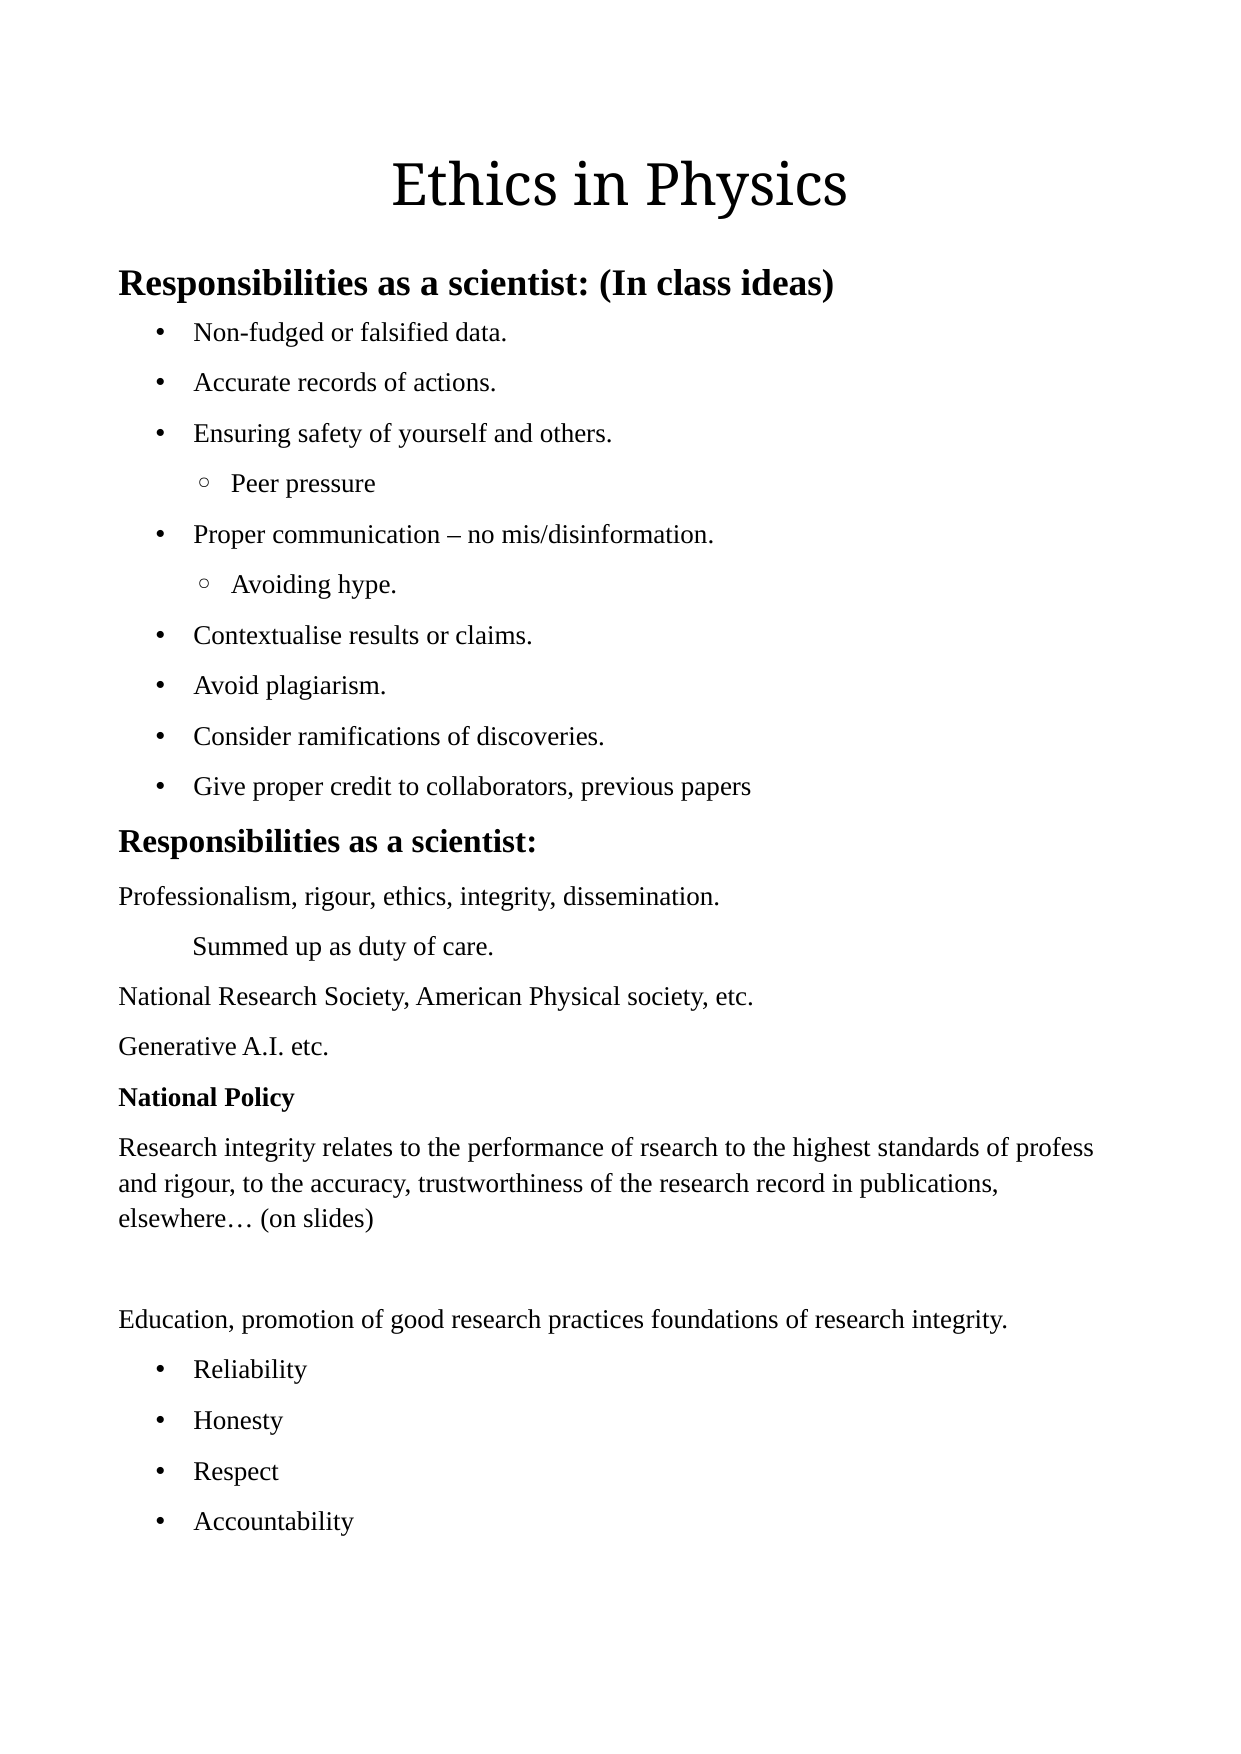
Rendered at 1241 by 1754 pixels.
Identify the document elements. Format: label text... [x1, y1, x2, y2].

list Avoiding hype. [193, 568, 1122, 599]
list Accurate records of actions. [156, 366, 1122, 397]
text Education, promotion of good research practices foundations of research integrity. [118, 1303, 1122, 1334]
text Research integrity relates to the performance of rsearch to the highest standards of profess and rigour, to the accuracy, trustworthiness of the research record in publications, elsewhere… (on slides) [118, 1131, 1122, 1234]
subtitle Responsibilities as a scientist: (In class ideas) [118, 260, 1122, 303]
text National Research Society, American Physical society, etc. [118, 980, 1122, 1011]
text Professionalism, rigour, ethics, integrity, dissemination. [118, 879, 1122, 911]
text Responsibilities as a scientist: [118, 821, 1122, 859]
title Ethics in Physics [118, 143, 1122, 223]
text Summed up as duty of care. [118, 930, 1122, 961]
list Peer pressure [193, 467, 1122, 498]
list Avoid plagiarism. [156, 669, 1122, 701]
list Give proper credit to collaborators, previous papers [156, 770, 1122, 802]
list Ensuring safety of yourself and others. [156, 417, 1122, 448]
text Generative A.I. etc. [118, 1031, 1122, 1062]
list Honesty [156, 1404, 1122, 1435]
list Accountability [156, 1505, 1122, 1536]
list Respect [156, 1454, 1122, 1486]
list Contextualise results or claims. [156, 619, 1122, 650]
list Proper communication – no mis/disinformation. [156, 518, 1122, 549]
list Non-fudged or falsified data. [156, 316, 1122, 347]
text National Policy [118, 1081, 1122, 1112]
list Reliability [156, 1353, 1122, 1385]
list Consider ramifications of discoveries. [156, 720, 1122, 751]
